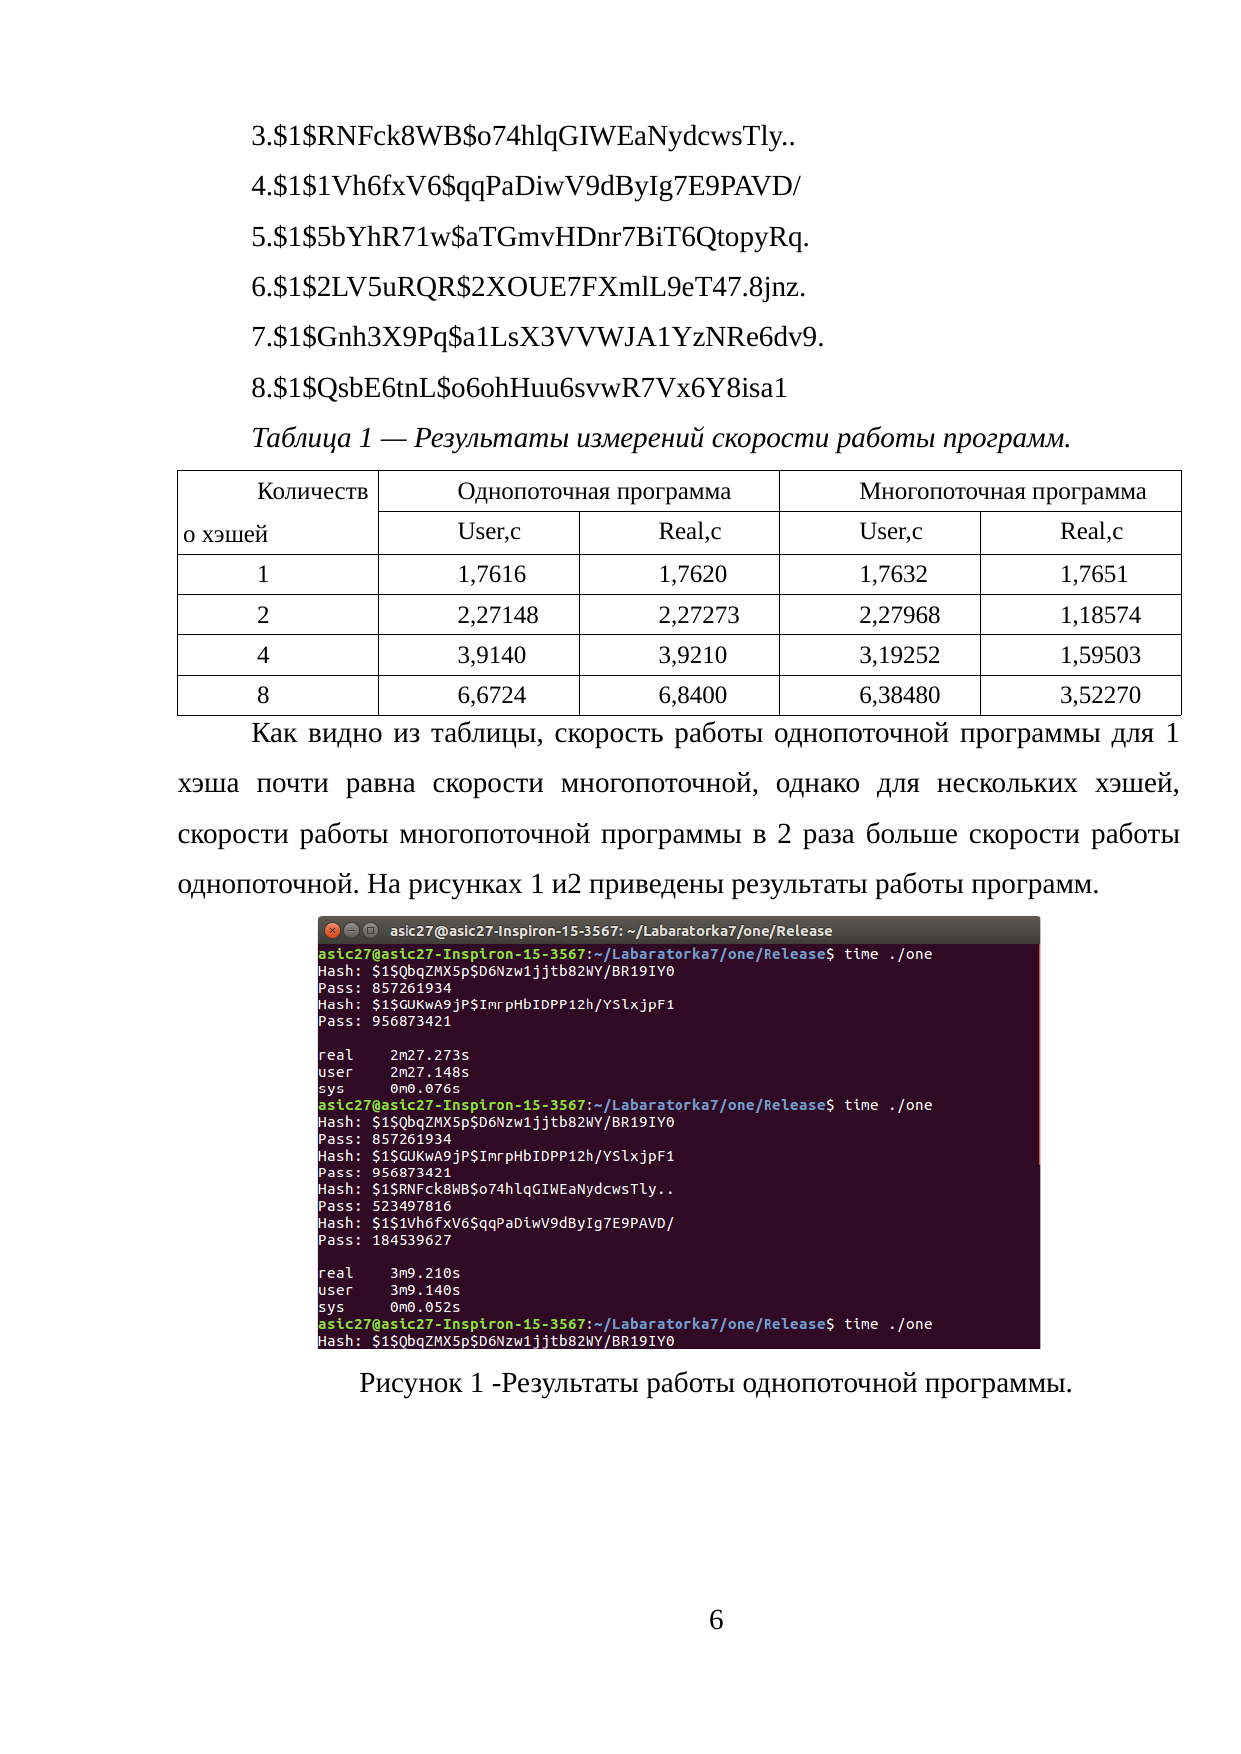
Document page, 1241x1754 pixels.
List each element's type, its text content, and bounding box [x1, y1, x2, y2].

text 5.$1$5bYhR71w$aTGmvHDnr7BiT6QtopyRq. [177, 219, 1181, 252]
table_cell Real,с [981, 512, 1181, 554]
table_cell 2,27273 [580, 595, 779, 634]
table_cell 2 [178, 595, 378, 634]
text 4.$1$1Vh6fxV6$qqPaDiwV9dByIg7E9PAVD/ [177, 168, 1181, 202]
picture [317, 916, 1041, 1349]
table_cell User,с [379, 512, 579, 554]
table_cell 1,7632 [780, 555, 980, 594]
table_header Многопоточная программа [780, 471, 1181, 511]
table_cell 3,19252 [780, 635, 980, 675]
table_cell 1,7616 [379, 555, 579, 594]
text 8.$1$QsbE6tnL$o6ohHuu6svwR7Vx6Y8isa1 [177, 370, 1181, 403]
table_cell 6,38480 [780, 676, 980, 715]
text Как видно из таблицы, скорость работы однопоточной программы для 1 хэша почти равна скорости многопоточной, однако для нескольких хэшей, скорости работы многопоточной программы в 2 раза больше скорости работы однопоточной. На рисунках 1 и2 приведены результаты работы программ. [177, 716, 1181, 899]
text 6.$1$2LV5uRQR$2XOUE7FXmlL9eT47.8jnz. [177, 269, 1181, 303]
text Рисунок 1 -Результаты работы однопоточной программы. [177, 916, 1181, 1399]
text 3.$1$RNFck8WB$o74hlqGIWEaNydcwsTly.. [177, 118, 1181, 152]
text Таблица 1 — Результаты измерений скорости работы программ. [177, 420, 1181, 453]
table_cell 3,52270 [981, 676, 1181, 715]
table_cell 8 [178, 676, 378, 715]
table_cell 3,9140 [379, 635, 579, 675]
table_header Количество хэшей [178, 471, 378, 554]
table_cell 2,27148 [379, 595, 579, 634]
table_cell Real,с [580, 512, 779, 554]
table_cell 6,6724 [379, 676, 579, 715]
table_header Однопоточная программа [379, 471, 779, 511]
table_cell User,с [780, 512, 980, 554]
table_cell 1,7651 [981, 555, 1181, 594]
table_cell 2,27968 [780, 595, 980, 634]
table_cell 1,7620 [580, 555, 779, 594]
table_cell 1 [178, 555, 378, 594]
table_cell 6,8400 [580, 676, 779, 715]
table_cell 1,18574 [981, 595, 1181, 634]
table_cell 4 [178, 635, 378, 675]
table_cell 1,59503 [981, 635, 1181, 675]
text 7.$1$Gnh3X9Pq$a1LsX3VVWJA1YzNRe6dv9. [177, 319, 1181, 353]
table_cell 3,9210 [580, 635, 779, 675]
